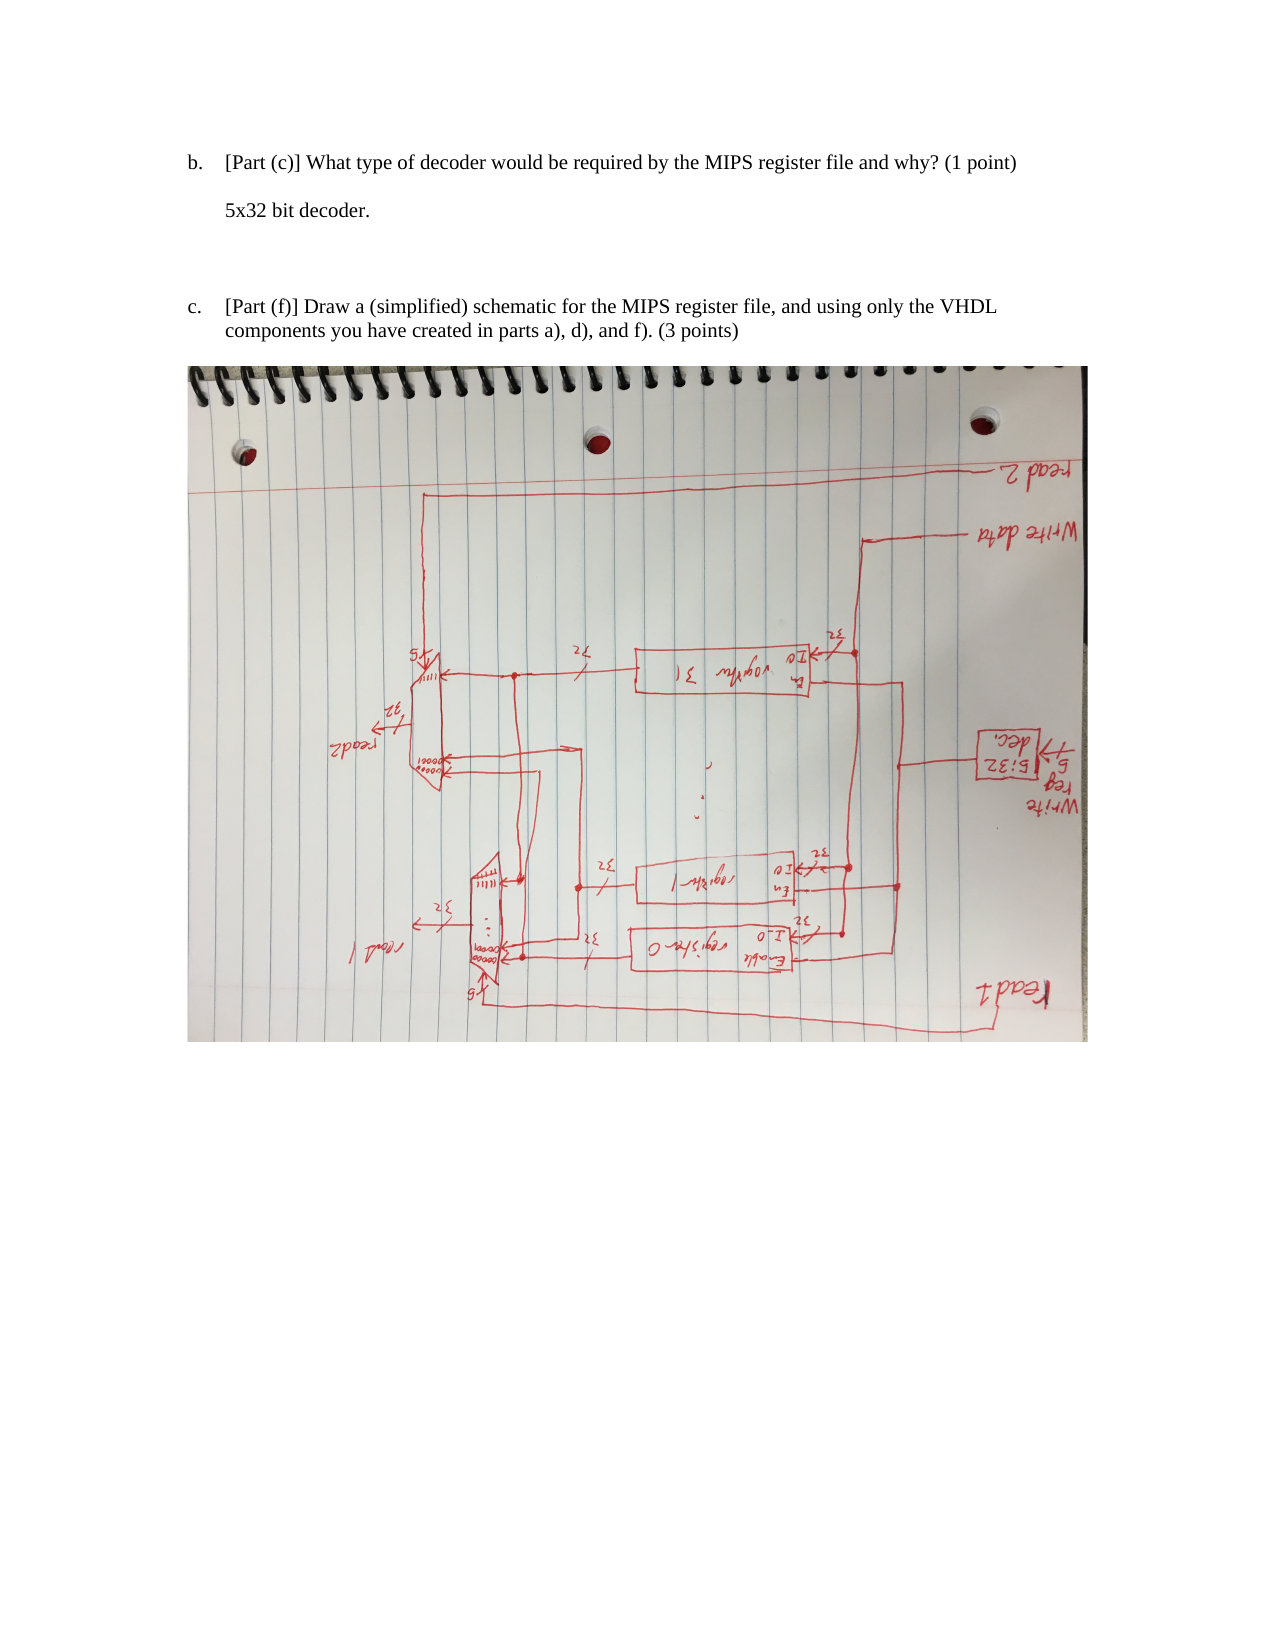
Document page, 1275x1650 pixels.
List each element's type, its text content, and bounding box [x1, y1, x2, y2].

picture [187, 366, 1088, 1042]
text 5x32 bit decoder. [225, 198, 1087, 222]
list [Part (f)] Draw a (simplified) schematic for the MIPS register file, and using only the VHDL components you have created in parts a), d), and f). (3 points) [187, 294, 1087, 342]
list [Part (c)] What type of decoder would be required by the MIPS register file and why? (1 point) [187, 150, 1087, 174]
